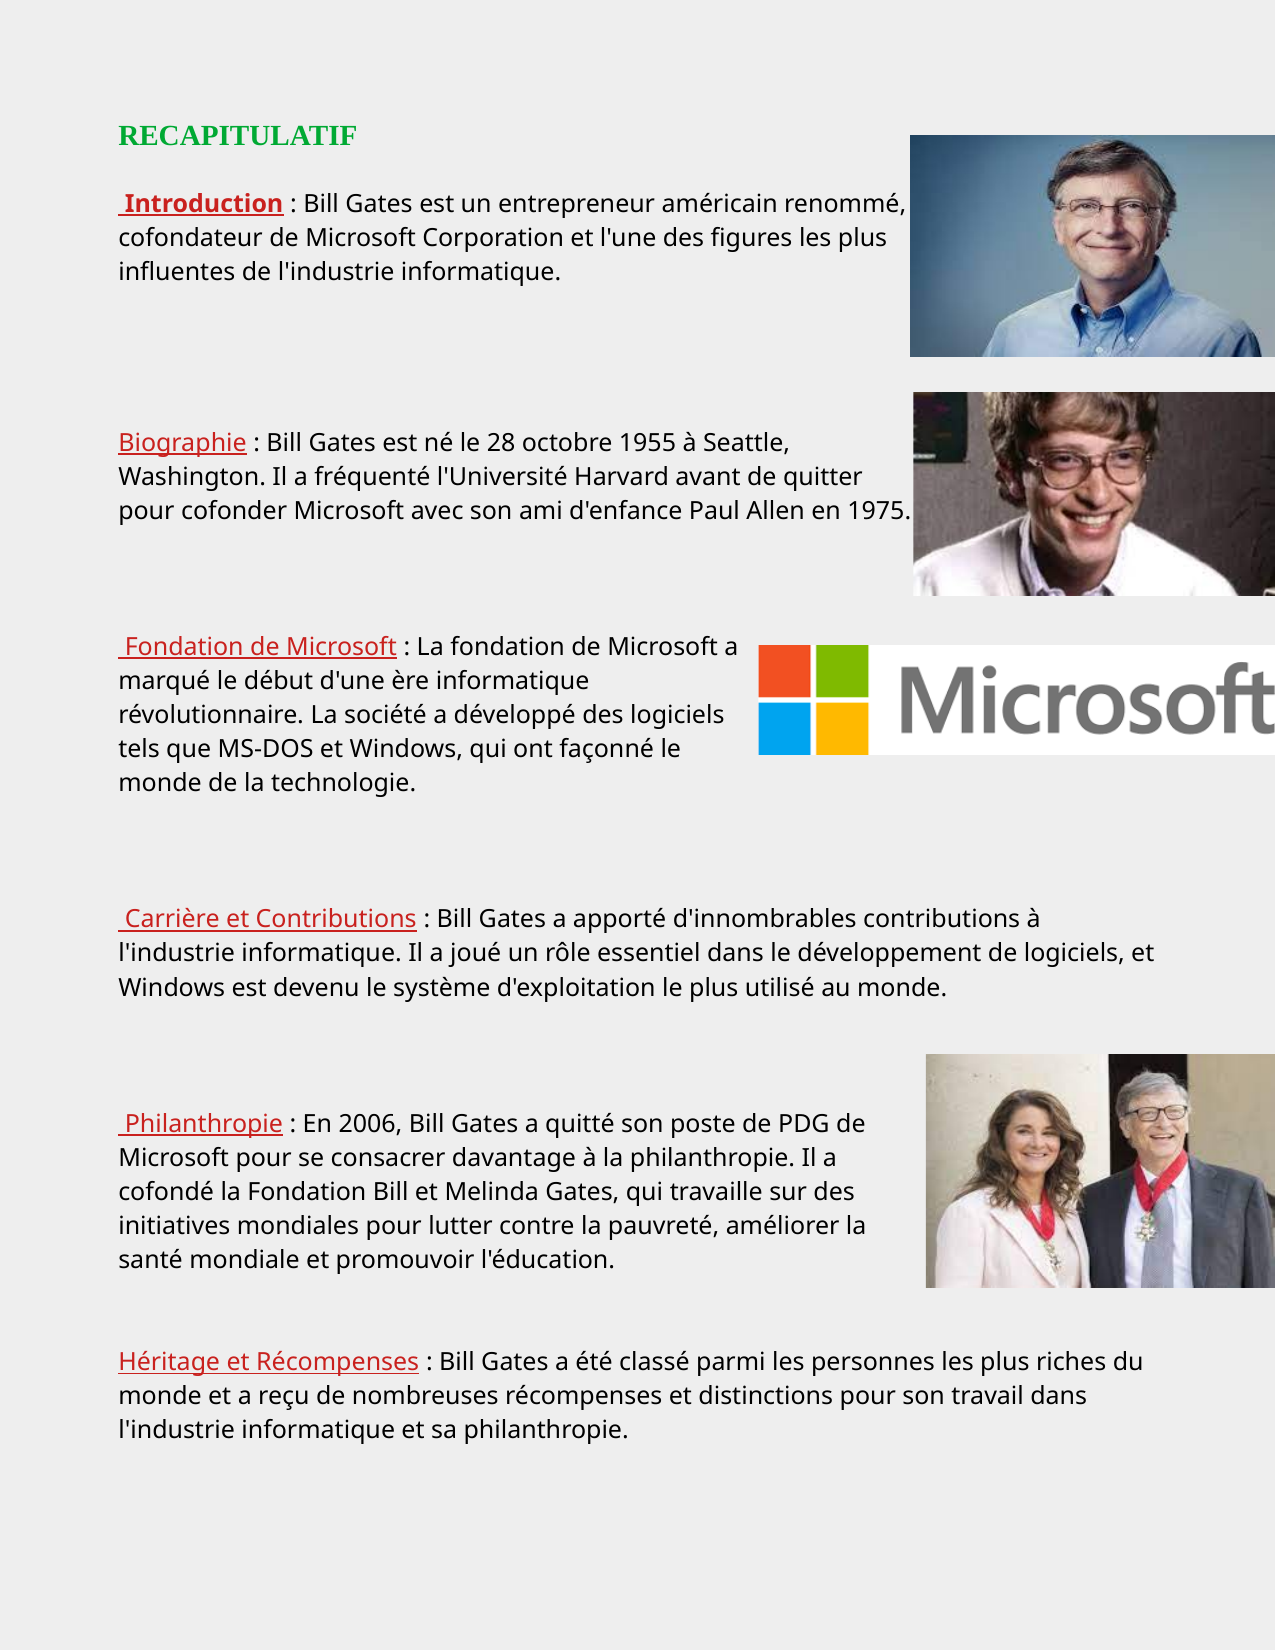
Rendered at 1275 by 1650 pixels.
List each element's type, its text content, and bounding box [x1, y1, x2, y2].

text Philanthropie : En 2006, Bill Gates a quitté son poste de PDG de Microsoft pour se consacrer davantage à la philanthropie. Il a cofondé la Fondation Bill et Melinda Gates, qui travaille sur des initiatives mondiales pour lutter contre la pauvreté, améliorer la santé mondiale et promouvoir l'éducation. [118, 1105, 925, 1276]
text RECAPITULATIF [118, 118, 1157, 152]
text Introduction : Bill Gates est un entrepreneur américain renommé, cofondateur de Microsoft Corporation et l'une des figures les plus influentes de l'industrie informatique. [118, 186, 910, 322]
picture [925, 1054, 1275, 1288]
picture [913, 392, 1275, 596]
text Fondation de Microsoft : La fondation de Microsoft a marqué le début d'une ère informatique révolutionnaire. La société a développé des logiciels tels que MS-DOS et Windows, qui ont façonné le monde de la technologie. [118, 628, 1157, 799]
picture [758, 645, 1275, 755]
text Héritage et Récompenses : Bill Gates a été classé parmi les personnes les plus riches du monde et a reçu de nombreuses récompenses et distinctions pour son travail dans l'industrie informatique et sa philanthropie. [118, 1344, 1157, 1480]
text Carrière et Contributions : Bill Gates a apporté d'innombrables contributions à l'industrie informatique. Il a joué un rôle essentiel dans le développement de logiciels, et Windows est devenu le système d'exploitation le plus utilisé au monde. [118, 901, 1157, 1003]
picture [910, 135, 1275, 357]
text Biographie : Bill Gates est né le 28 octobre 1955 à Seattle, Washington. Il a fréquenté l'Université Harvard avant de quitter pour cofonder Microsoft avec son ami d'enfance Paul Allen en 1975. [118, 424, 913, 526]
